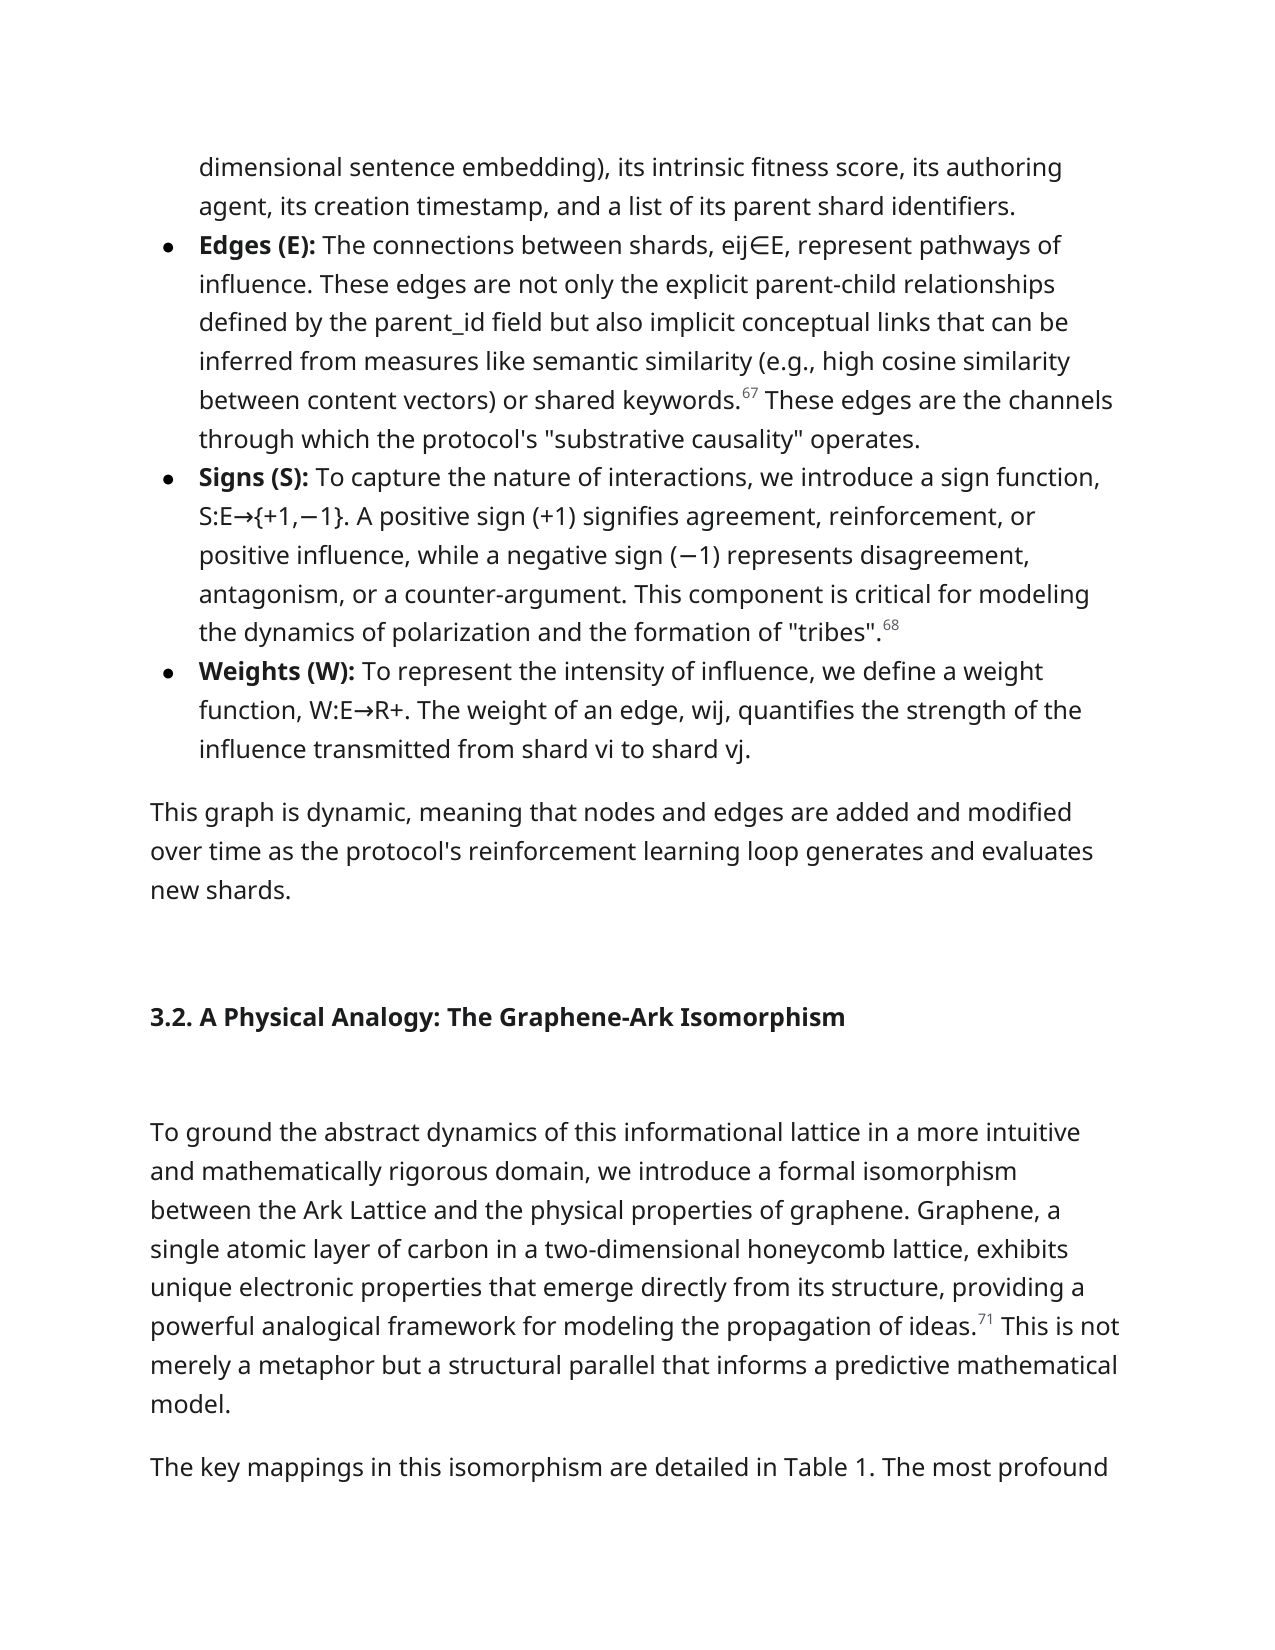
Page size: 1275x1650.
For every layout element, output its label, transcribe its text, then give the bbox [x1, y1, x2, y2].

text This graph is dynamic, meaning that nodes and edges are added and modified over time as the protocol's reinforcement learning loop generates and evaluates new shards. [150, 795, 1125, 907]
list dimensional sentence embedding), its intrinsic fitness score, its authoring agent, its creation timestamp, and a list of its parent shard identifiers. [161, 150, 1125, 223]
list Weights (W): To represent the intensity of influence, we define a weight function, W:E→R+. The weight of an edge, wij​, quantifies the strength of the influence transmitted from shard vi​ to shard vj​. [161, 654, 1125, 765]
text To ground the abstract dynamics of this informational lattice in a more intuitive and mathematically rigorous domain, we introduce a formal isomorphism between the Ark Lattice and the physical properties of graphene. Graphene, a single atomic layer of carbon in a two-dimensional honeycomb lattice, exhibits unique electronic properties that emerge directly from its structure, providing a powerful analogical framework for modeling the propagation of ideas.71 This is not merely a metaphor but a structural parallel that informs a predictive mathematical model. [150, 1115, 1125, 1420]
text The key mappings in this isomorphism are detailed in Table 1. The most profound [150, 1450, 1125, 1484]
list Signs (S): To capture the nature of interactions, we introduce a sign function, S:E→{+1,−1}. A positive sign (+1) signifies agreement, reinforcement, or positive influence, while a negative sign (−1) represents disagreement, antagonism, or a counter-argument. This component is critical for modeling the dynamics of polarization and the formation of "tribes".68 [161, 460, 1125, 649]
subtitle 3.2. A Physical Analogy: The Graphene-Ark Isomorphism [150, 1000, 1125, 1034]
list Edges (E): The connections between shards, eij​∈E, represent pathways of influence. These edges are not only the explicit parent-child relationships defined by the parent_id field but also implicit conceptual links that can be inferred from measures like semantic similarity (e.g., high cosine similarity between content vectors) or shared keywords.67 These edges are the channels through which the protocol's "substrative causality" operates. [161, 227, 1125, 455]
